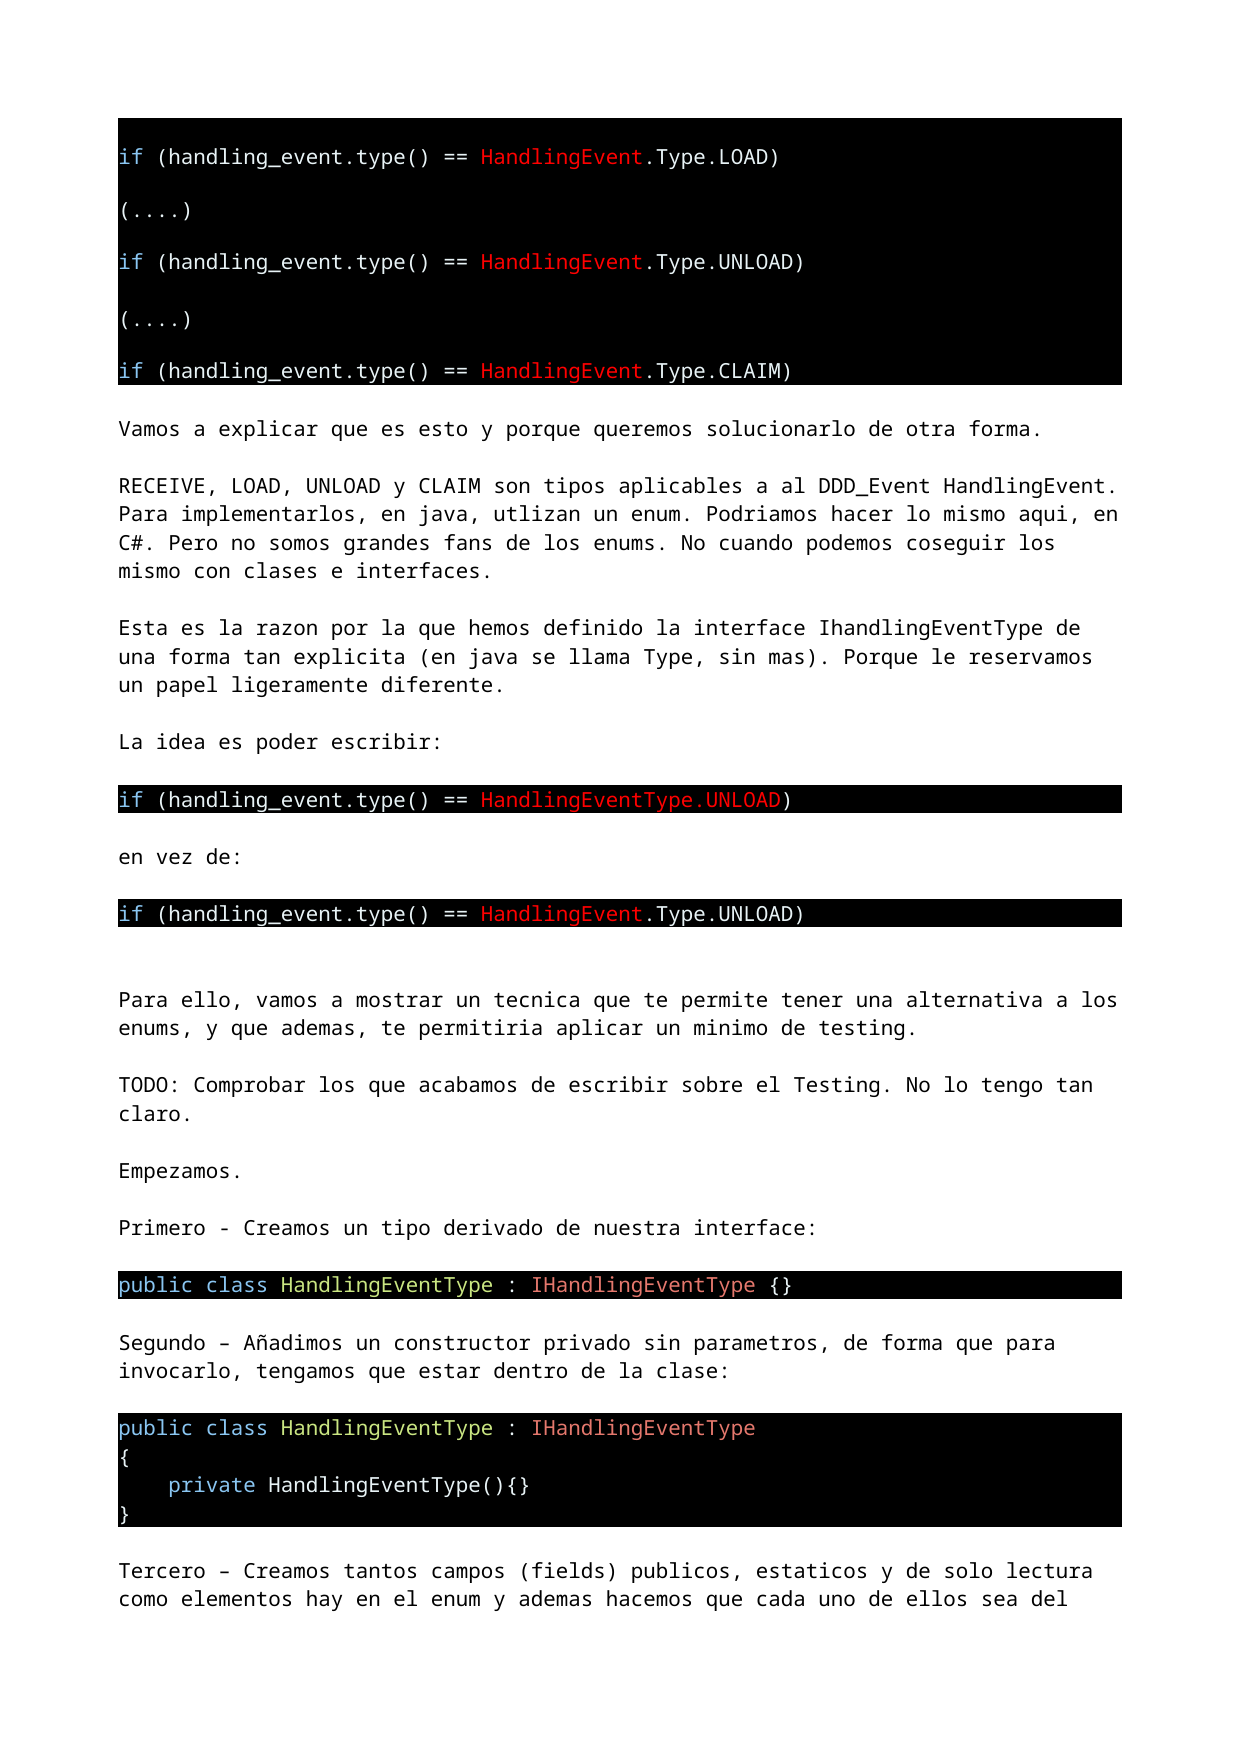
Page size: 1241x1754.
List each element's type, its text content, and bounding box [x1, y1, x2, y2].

text Esta es la razon por la que hemos definido la interface IhandlingEventType de una forma tan explicita (en java se llama Type, sin mas). Porque le reservamos un papel ligeramente diferente. [118, 613, 1122, 699]
text (....) [118, 195, 1122, 223]
text if (handling_event.type() == HandlingEvent.Type.UNLOAD) [118, 247, 1122, 276]
text TODO: Comprobar los que acabamos de escribir sobre el Testing. No lo tengo tan claro. [118, 1071, 1122, 1127]
text } [118, 1499, 1122, 1527]
text public class HandlingEventType : IHandlingEventType {} [118, 1271, 1122, 1299]
text if (handling_event.type() == HandlingEvent.Type.CLAIM) [118, 357, 1122, 385]
text Primero - Creamos un tipo derivado de nuestra interface: [118, 1213, 1122, 1242]
text if (handling_event.type() == HandlingEvent.Type.UNLOAD) [118, 899, 1122, 927]
text if (handling_event.type() == HandlingEvent.Type.LOAD) [118, 142, 1122, 171]
text public class HandlingEventType : IHandlingEventType [118, 1413, 1122, 1442]
text Vamos a explicar que es esto y porque queremos solucionarlo de otra forma. [118, 414, 1122, 442]
text La idea es poder escribir: [118, 727, 1122, 756]
text en vez de: [118, 842, 1122, 870]
text RECEIVE, LOAD, UNLOAD y CLAIM son tipos aplicables a al DDD_Event HandlingEvent. Para implementarlos, en java, utlizan un enum. Podriamos hacer lo mismo aqui, en C#. Pero no somos grandes fans de los enums. No cuando podemos coseguir los mismo con clases e interfaces. [118, 471, 1122, 585]
text Empezamos. [118, 1156, 1122, 1185]
text if (handling_event.type() == HandlingEventType.UNLOAD) [118, 785, 1122, 813]
text { [118, 1442, 1122, 1470]
text private HandlingEventType(){} [118, 1470, 1122, 1499]
text Tercero – Creamos tantos campos (fields) publicos, estaticos y de solo lectura como elementos hay en el enum y ademas hacemos que cada uno de ellos sea del [118, 1556, 1122, 1613]
text Para ello, vamos a mostrar un tecnica que te permite tener una alternativa a los enums, y que ademas, te permitiria aplicar un minimo de testing. [118, 985, 1122, 1042]
text (....) [118, 304, 1122, 332]
text Segundo – Añadimos un constructor privado sin parametros, de forma que para invocarlo, tengamos que estar dentro de la clase: [118, 1328, 1122, 1385]
